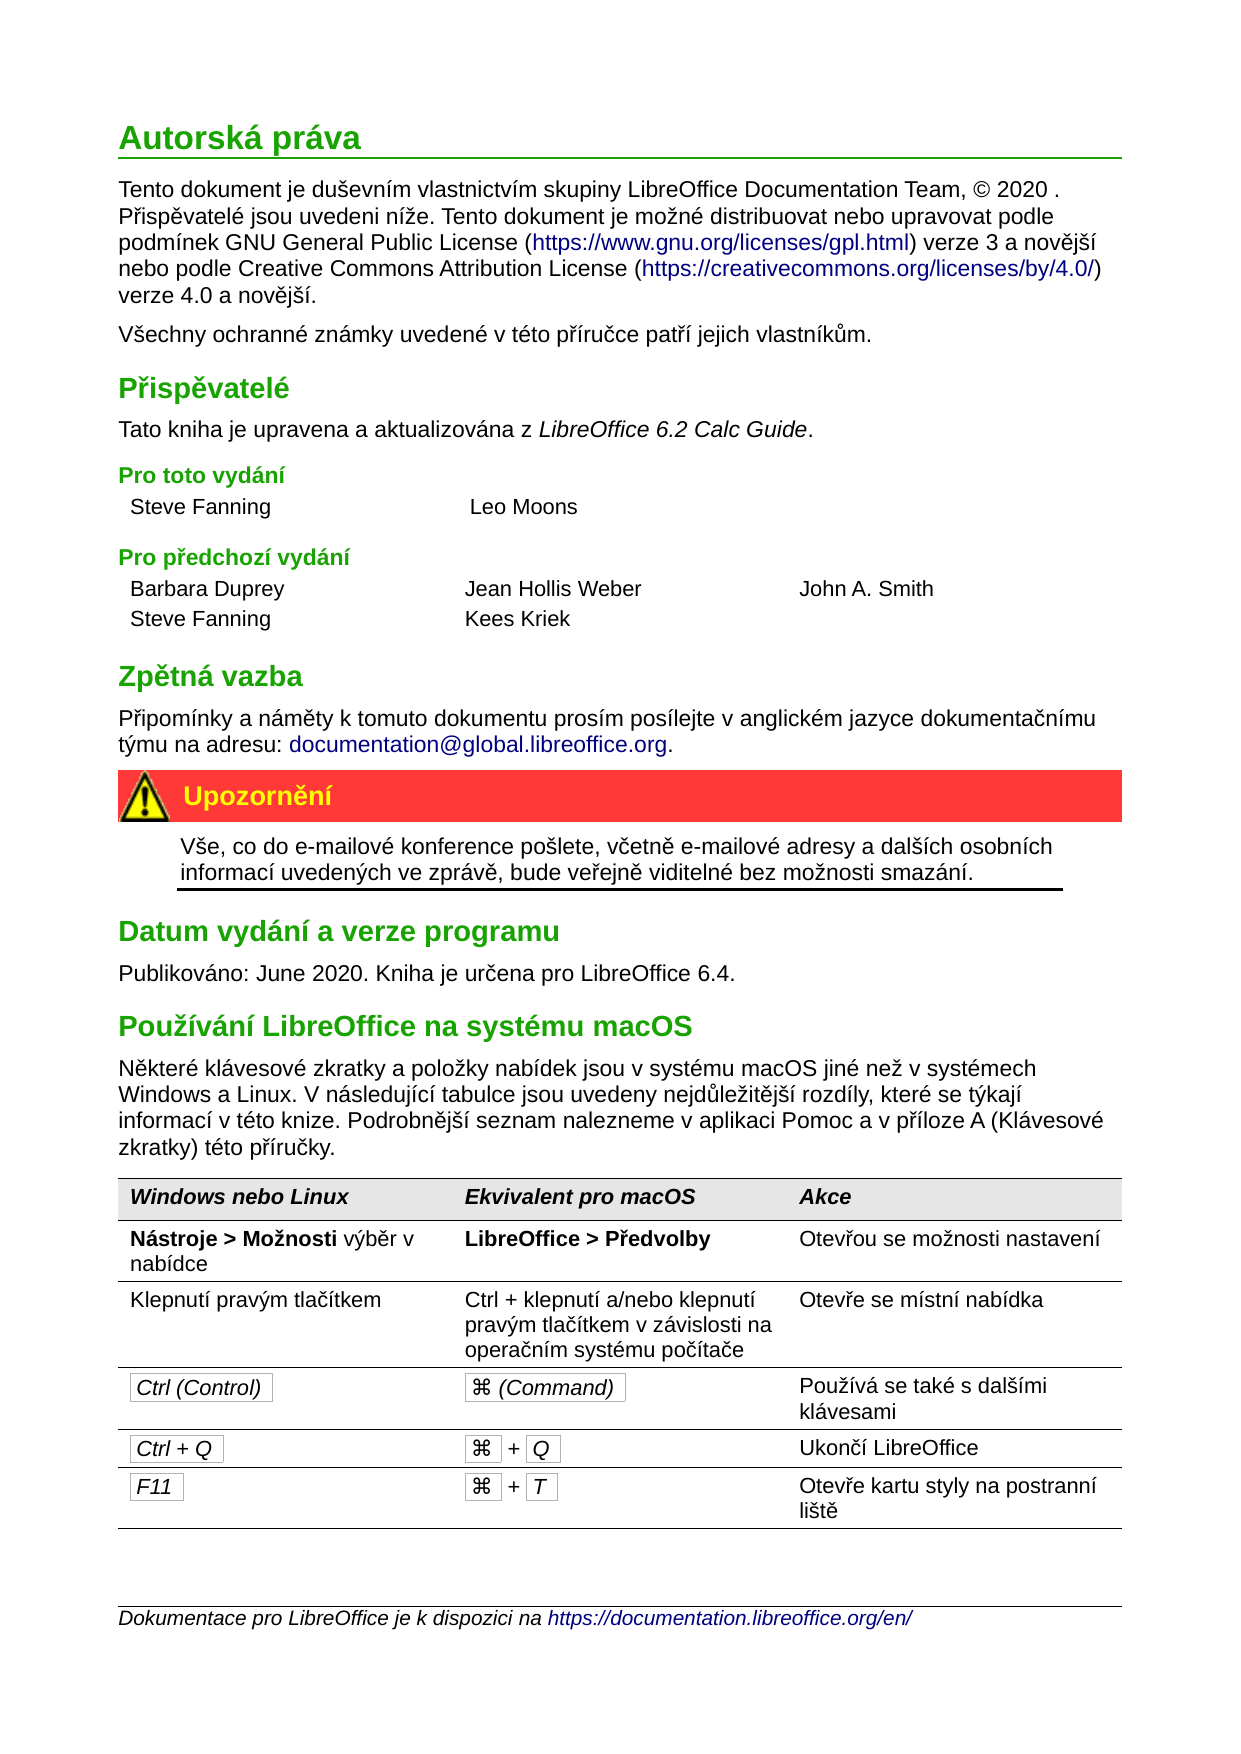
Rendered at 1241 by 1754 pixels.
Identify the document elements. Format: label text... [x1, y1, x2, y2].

table_header [789, 494, 1122, 524]
table_cell Ukončí LibreOffice [787, 1430, 1122, 1467]
table_header Barbara Duprey [118, 576, 453, 606]
table_cell Otevřou se možnosti nastavení [787, 1221, 1122, 1281]
text Tato kniha je upravena a aktualizována z LibreOffice 6.2 Calc Guide. [118, 416, 1122, 442]
table_cell Klepnutí pravým tlačítkem [118, 1282, 453, 1367]
table_header Akce [787, 1179, 1122, 1220]
table_cell [788, 606, 1122, 636]
table_cell F11 [118, 1468, 453, 1528]
text Některé klávesové zkratky a položky nabídek jsou v systému macOS jiné než v systémech Windows a Linux. V následující tabulce jsou uvedeny nejdůležitější rozdíly, které se týkají informací v této knize. Podrobnější seznam nalezneme v aplikaci Pomoc a v příloze A (Klávesové zkratky) této příručky. [118, 1055, 1122, 1160]
table_cell Otevře se místní nabídka [787, 1282, 1122, 1367]
table_cell Ctrl (Control) [118, 1368, 453, 1428]
subtitle Autorská práva [118, 118, 1122, 157]
text Všechny ochranné známky uvedené v této příručce patří jejich vlastníkům. [118, 321, 1122, 347]
picture [119, 770, 170, 822]
subtitle Používání LibreOffice na systému macOS [118, 1009, 1122, 1043]
table_header Windows nebo Linux [118, 1179, 453, 1220]
table_header John A. Smith [788, 576, 1122, 606]
table_cell ⌘ (Command) [453, 1368, 787, 1428]
text Publikováno: červen 2020. Kniha je určena pro LibreOffice 6.4. [118, 959, 1122, 986]
table_cell Steve Fanning [118, 606, 453, 636]
table_header Leo Moons [458, 494, 789, 524]
table_cell Ctrl + klepnutí a/nebo klepnutí pravým tlačítkem v závislosti na operačním systému počítače [453, 1282, 787, 1367]
text Tento dokument je duševním vlastnictvím skupiny LibreOffice Documentation Team, © 2020 . Přispěvatelé jsou uvedeni níže. Tento dokument je možné distribuovat nebo upravovat podle podmínek GNU General Public License (https://www.gnu.org/licenses/gpl.html) verze 3 a novější nebo podle Creative Commons Attribution License (https://creativecommons.org/licenses/by/4.0/) verze 4.0 a novější. [118, 176, 1122, 308]
text Vše, co do e-mailové konference pošlete, včetně e-mailové adresy a dalších osobních informací uvedených ve zprávě, bude veřejně viditelné bez možnosti smazání. [177, 830, 1063, 888]
table_cell Ctrl + Q [118, 1430, 453, 1467]
table_cell Používá se také s dalšími klávesami [787, 1368, 1122, 1428]
table_header Ekvivalent pro macOS [453, 1179, 787, 1220]
table_header Jean Hollis Weber [453, 576, 787, 606]
table_cell ⌘ + T [453, 1468, 787, 1528]
subtitle Datum vydání a verze programu [118, 914, 1122, 948]
subtitle Přispěvatelé [118, 371, 1122, 404]
table_cell Otevře kartu styly na postranní liště [787, 1468, 1122, 1528]
text Připomínky a náměty k tomuto dokumentu prosím posílejte v anglickém jazyce dokumentačnímu týmu na adresu: documentation@global.libreoffice.org. [118, 705, 1122, 757]
subtitle Upozornění [170, 770, 1122, 822]
subtitle Pro předchozí vydání [118, 543, 1122, 570]
table_header Steve Fanning [118, 494, 458, 524]
table_cell LibreOffice > Předvolby [453, 1221, 787, 1281]
table_cell Kees Kriek [453, 606, 787, 636]
subtitle Zpětná vazba [118, 659, 1122, 693]
subtitle Pro toto vydání [118, 462, 1122, 488]
table_cell Nástroje > Možnosti výběr v nabídce [118, 1221, 453, 1281]
table_cell ⌘ + Q [453, 1430, 787, 1467]
